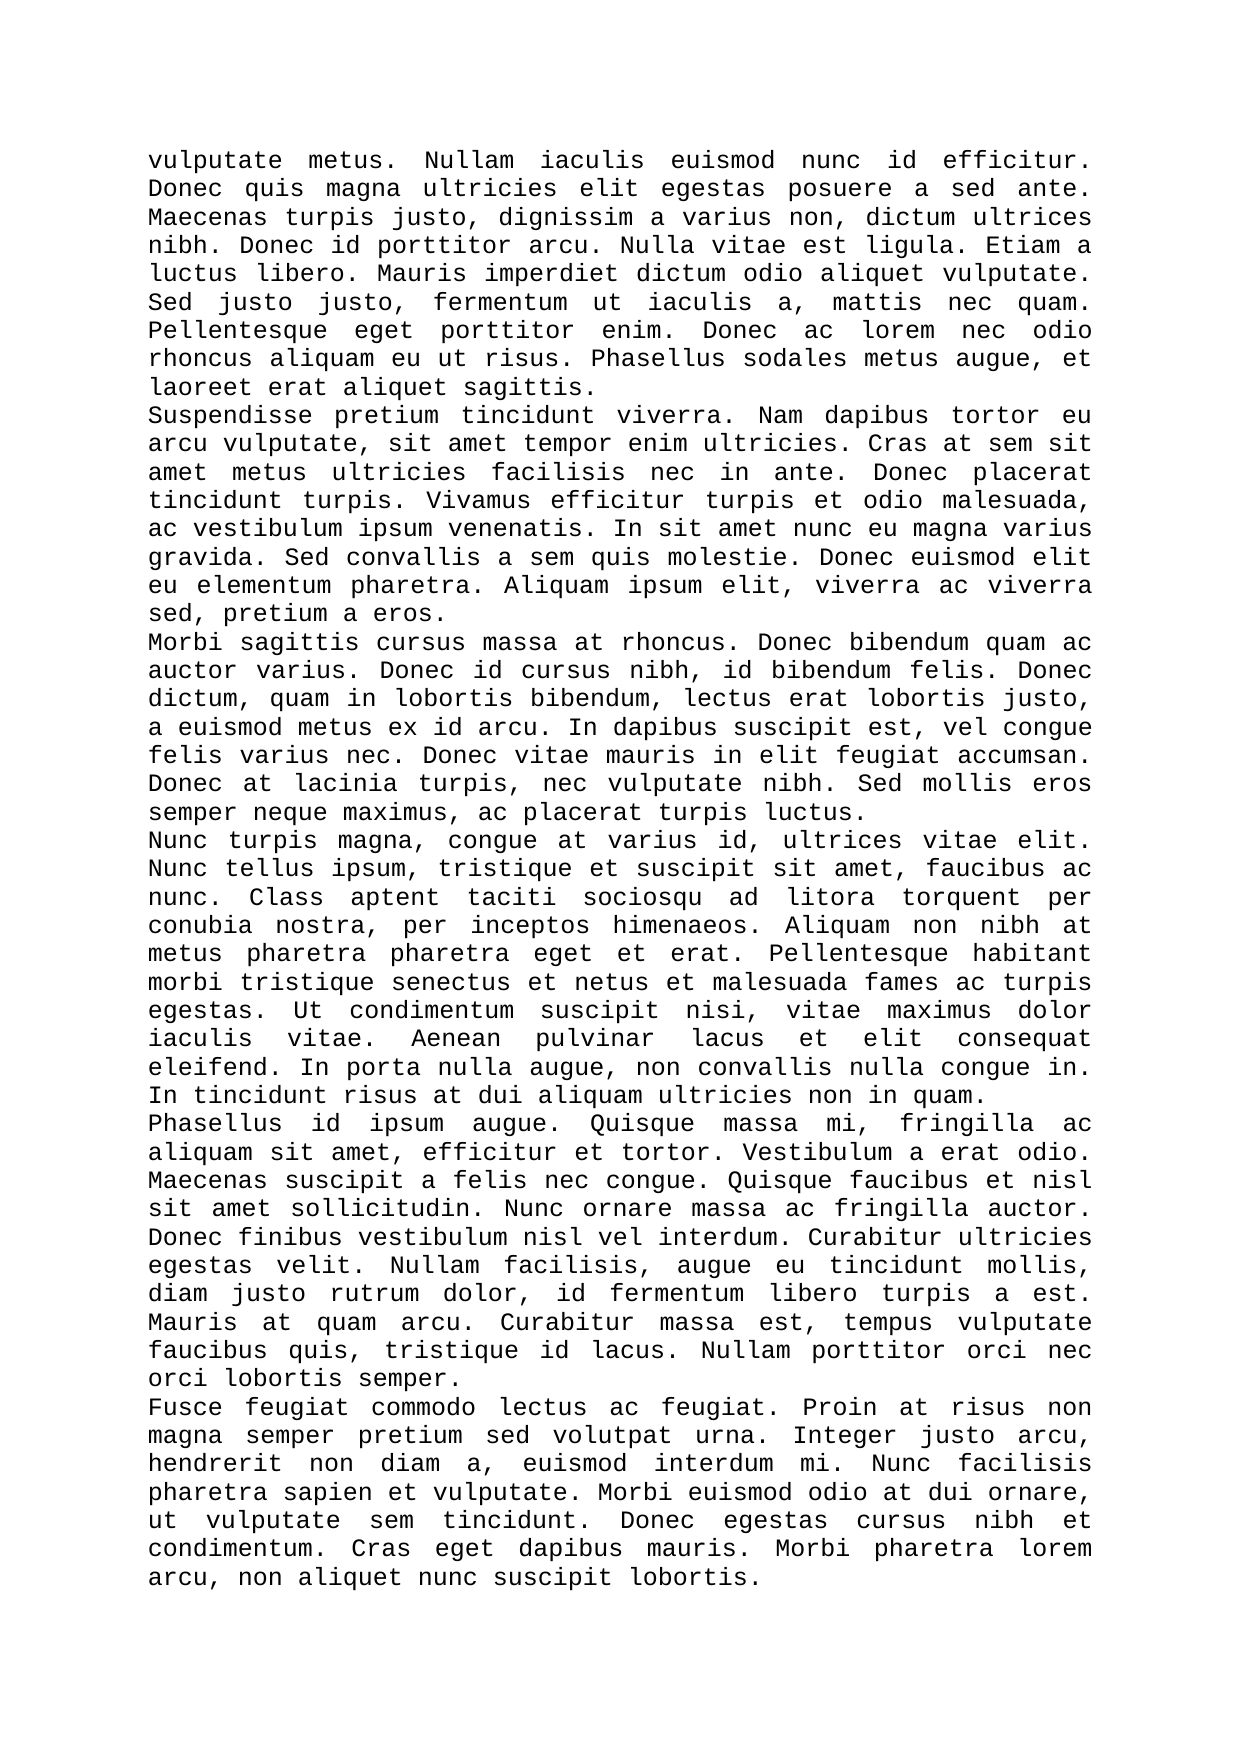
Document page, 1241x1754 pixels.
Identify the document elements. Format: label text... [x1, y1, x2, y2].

text Morbi sagittis cursus massa at rhoncus. Donec bibendum quam ac auctor varius. Donec id cursus nibh, id bibendum felis. Donec dictum, quam in lobortis bibendum, lectus erat lobortis justo, a euismod metus ex id arcu. In dapibus suscipit est, vel congue felis varius nec. Donec vitae mauris in elit feugiat accumsan. Donec at lacinia turpis, nec vulputate nibh. Sed mollis eros semper neque maximus, ac placerat turpis luctus. [148, 629, 1093, 828]
text Nunc turpis magna, congue at varius id, ultrices vitae elit. Nunc tellus ipsum, tristique et suscipit sit amet, faucibus ac nunc. Class aptent taciti sociosqu ad litora torquent per conubia nostra, per inceptos himenaeos. Aliquam non nibh at metus pharetra pharetra eget et erat. Pellentesque habitant morbi tristique senectus et netus et malesuada fames ac turpis egestas. Ut condimentum suscipit nisi, vitae maximus dolor iaculis vitae. Aenean pulvinar lacus et elit consequat eleifend. In porta nulla augue, non convallis nulla congue in. In tincidunt risus at dui aliquam ultricies non in quam. [148, 828, 1093, 1111]
text Fusce feugiat commodo lectus ac feugiat. Proin at risus non magna semper pretium sed volutpat urna. Integer justo arcu, hendrerit non diam a, euismod interdum mi. Nunc facilisis pharetra sapien et vulputate. Morbi euismod odio at dui ornare, ut vulputate sem tincidunt. Donec egestas cursus nibh et condimentum. Cras eget dapibus mauris. Morbi pharetra lorem arcu, non aliquet nunc suscipit lobortis. [148, 1394, 1093, 1593]
text vulputate metus. Nullam iaculis euismod nunc id efficitur. Donec quis magna ultricies elit egestas posuere a sed ante. Maecenas turpis justo, dignissim a varius non, dictum ultrices nibh. Donec id porttitor arcu. Nulla vitae est ligula. Etiam a luctus libero. Mauris imperdiet dictum odio aliquet vulputate. Sed justo justo, fermentum ut iaculis a, mattis nec quam. Pellentesque eget porttitor enim. Donec ac lorem nec odio rhoncus aliquam eu ut risus. Phasellus sodales metus augue, et laoreet erat aliquet sagittis. [148, 148, 1093, 403]
text Suspendisse pretium tincidunt viverra. Nam dapibus tortor eu arcu vulputate, sit amet tempor enim ultricies. Cras at sem sit amet metus ultricies facilisis nec in ante. Donec placerat tincidunt turpis. Vivamus efficitur turpis et odio malesuada, ac vestibulum ipsum venenatis. In sit amet nunc eu magna varius gravida. Sed convallis a sem quis molestie. Donec euismod elit eu elementum pharetra. Aliquam ipsum elit, viverra ac viverra sed, pretium a eros. [148, 403, 1093, 629]
text Phasellus id ipsum augue. Quisque massa mi, fringilla ac aliquam sit amet, efficitur et tortor. Vestibulum a erat odio. Maecenas suscipit a felis nec congue. Quisque faucibus et nisl sit amet sollicitudin. Nunc ornare massa ac fringilla auctor. Donec finibus vestibulum nisl vel interdum. Curabitur ultricies egestas velit. Nullam facilisis, augue eu tincidunt mollis, diam justo rutrum dolor, id fermentum libero turpis a est. Mauris at quam arcu. Curabitur massa est, tempus vulputate faucibus quis, tristique id lacus. Nullam porttitor orci nec orci lobortis semper. [148, 1111, 1093, 1394]
